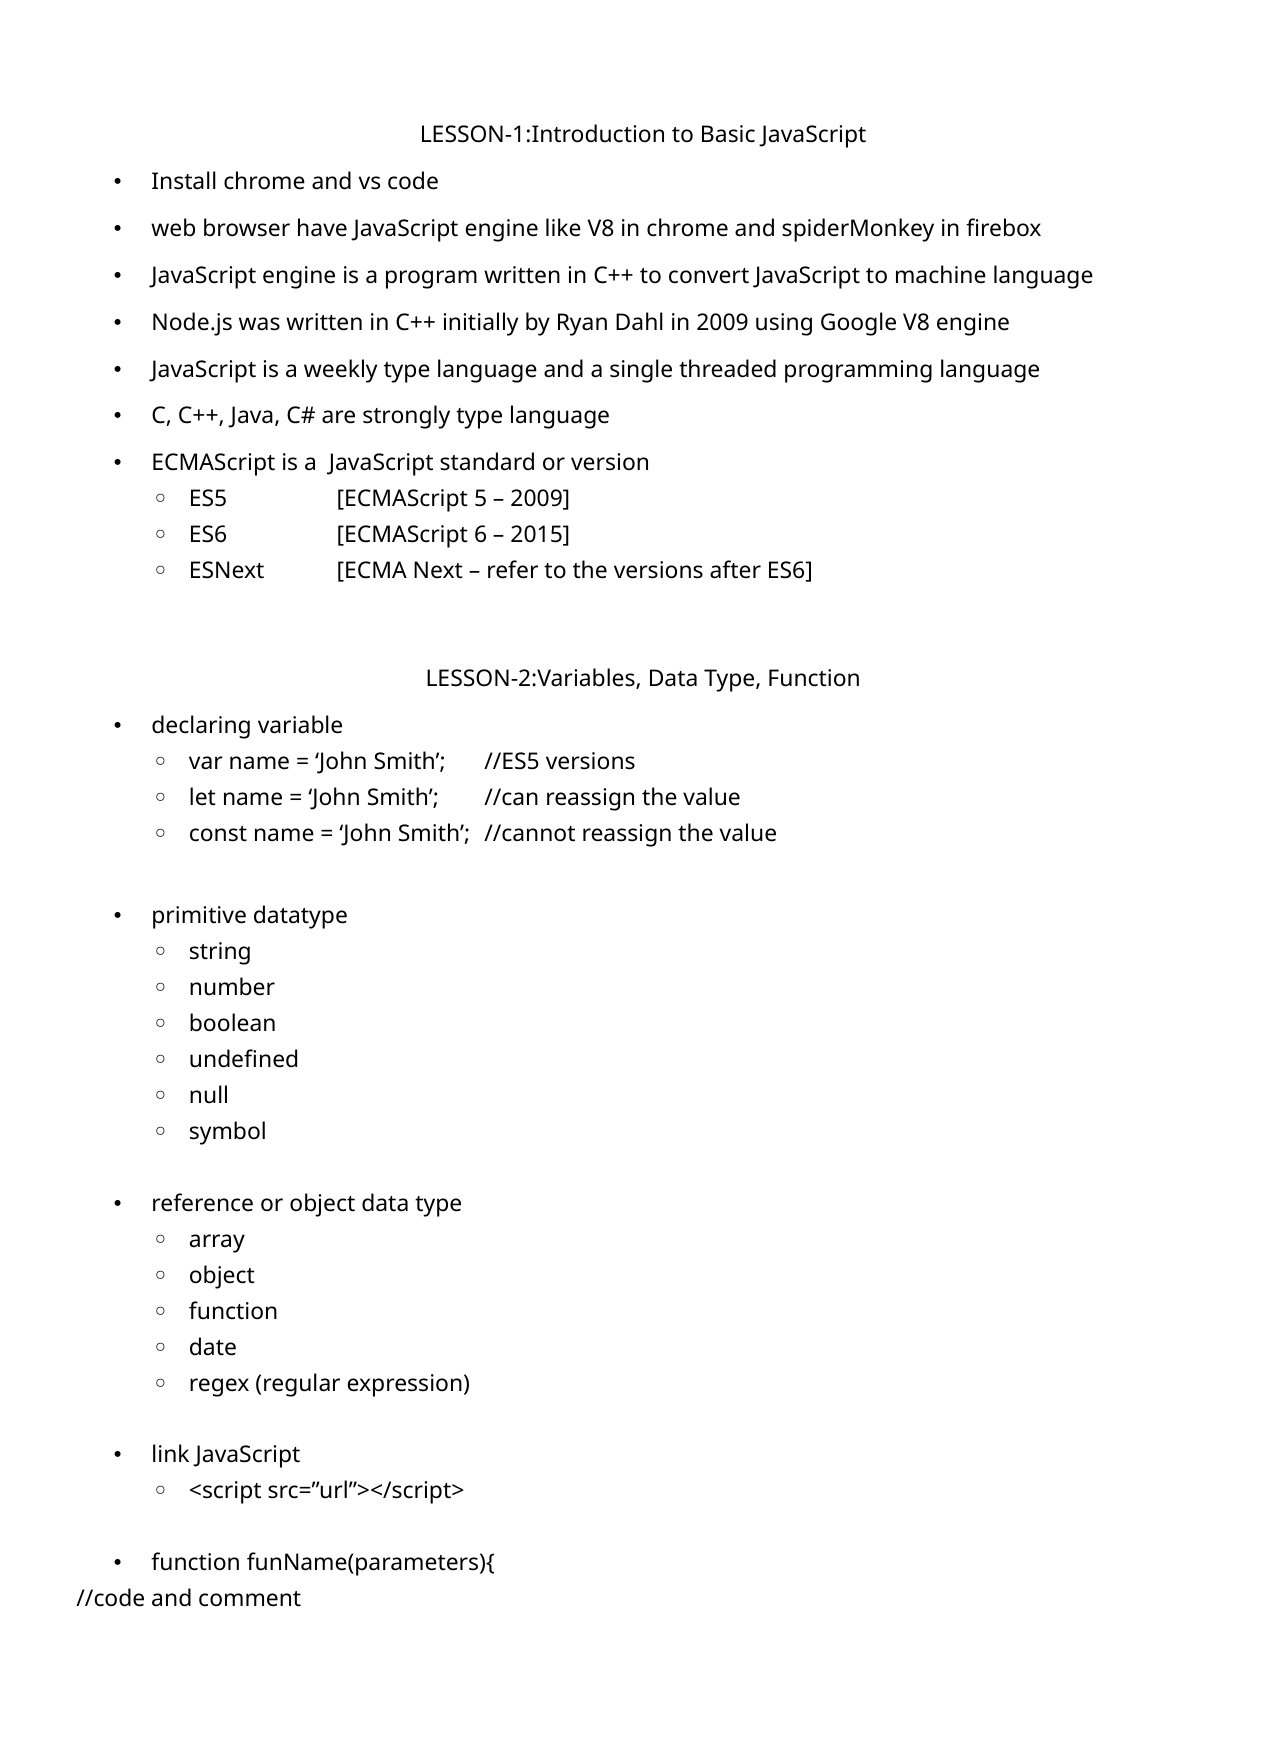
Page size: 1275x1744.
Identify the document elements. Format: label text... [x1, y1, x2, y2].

list Install chrome and vs code [114, 165, 1210, 196]
list primitive datatype [114, 899, 1210, 931]
text LESSON-1:Introduction to Basic JavaScript [76, 118, 1210, 149]
list undefined [151, 1043, 1210, 1074]
list ES6 [ECMAScript 6 – 2015] [151, 518, 1210, 549]
list reference or object data type [114, 1187, 1210, 1218]
list string [151, 935, 1210, 967]
list declaring variable [114, 709, 1210, 740]
list regex (regular expression) [151, 1367, 1210, 1398]
list ESNext [ECMA Next – refer to the versions after ES6] [151, 554, 1210, 585]
list web browser have JavaScript engine like V8 in chrome and spiderMonkey in firebox [114, 212, 1210, 243]
list let name = ‘John Smith’; //can reassign the value [151, 781, 1210, 812]
list symbol [151, 1115, 1210, 1146]
list number [151, 971, 1210, 1002]
list var name = ‘John Smith’; //ES5 versions [151, 745, 1210, 776]
list object [151, 1259, 1210, 1290]
list link JavaScript [114, 1438, 1210, 1470]
list Node.js was written in C++ initially by Ryan Dahl in 2009 using Google V8 engine [114, 306, 1210, 337]
list JavaScript engine is a program written in C++ to convert JavaScript to machine language [114, 259, 1210, 290]
list ECMAScript is a JavaScript standard or version [114, 446, 1210, 477]
list date [151, 1331, 1210, 1362]
list function funName(parameters){ [114, 1546, 1210, 1577]
list function [151, 1295, 1210, 1326]
text LESSON-2:Variables, Data Type, Function [76, 662, 1210, 693]
list const name = ‘John Smith’; //cannot reassign the value [151, 817, 1210, 848]
list array [151, 1223, 1210, 1254]
list ES5 [ECMAScript 5 – 2009] [151, 482, 1210, 513]
list JavaScript is a weekly type language and a single threaded programming language [114, 352, 1210, 384]
list null [151, 1079, 1210, 1110]
list C, C++, Java, C# are strongly type language [114, 399, 1210, 431]
text //code and comment [76, 1582, 1210, 1613]
list boolean [151, 1007, 1210, 1038]
list <script src=”url”></script> [151, 1474, 1210, 1506]
